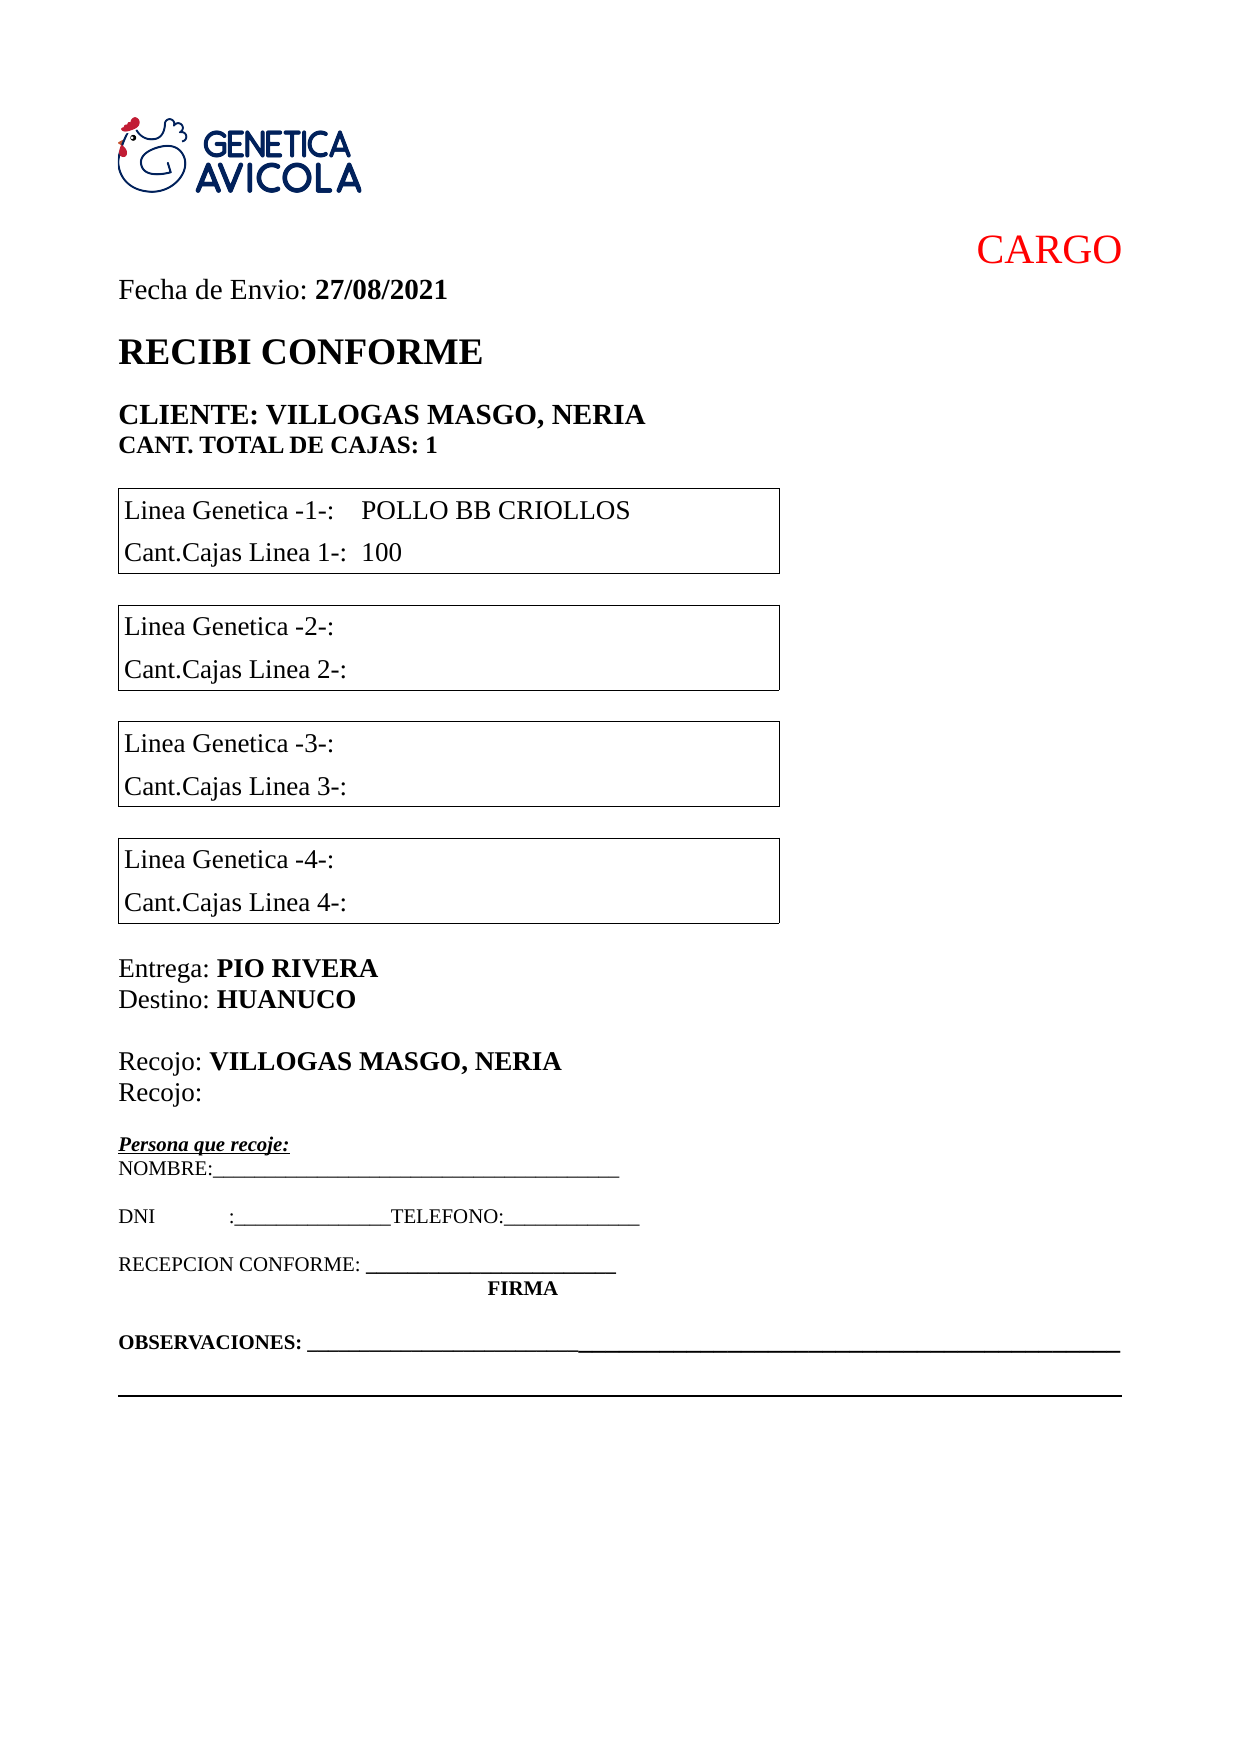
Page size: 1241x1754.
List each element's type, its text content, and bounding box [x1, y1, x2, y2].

table_cell [356, 722, 779, 764]
text RECIBI CONFORME [118, 330, 1122, 373]
table_cell Cant.Cajas Linea 3-: [119, 764, 356, 806]
table_cell [356, 839, 779, 880]
text Destino: HUANUCO [118, 983, 1122, 1014]
table_cell [118, 807, 356, 838]
table_cell [356, 764, 779, 806]
table_cell Linea Genetica -3-: [119, 722, 356, 764]
text Fecha de Envio: 27/08/2021 [118, 272, 1122, 306]
text CARGO [118, 224, 1122, 272]
table_cell [356, 574, 779, 604]
table_cell Cant.Cajas Linea 4-: [119, 880, 356, 923]
text CANT. TOTAL DE CAJAS: 1 [118, 431, 1122, 459]
table_cell Linea Genetica -4-: [119, 839, 356, 880]
table_cell [118, 574, 356, 604]
text NOMBRE:_______________________________________ [118, 1156, 1122, 1180]
text Entrega: PIO RIVERA [118, 952, 1122, 983]
text Recojo: [118, 1076, 1122, 1108]
table_cell [356, 880, 779, 923]
table_cell [356, 606, 779, 647]
table_header Linea Genetica -1-: [119, 489, 356, 531]
text CLIENTE: VILLOGAS MASGO, NERIA [118, 397, 1122, 431]
text Recojo: VILLOGAS MASGO, NERIA [118, 1045, 1122, 1076]
text DNI :_______________TELEFONO:_____________ [118, 1204, 1122, 1228]
table_cell [118, 691, 356, 721]
text RECEPCION CONFORME: ________________________ [118, 1252, 1122, 1276]
text OBSERVACIONES: __________________________________________________________________ [118, 1324, 1122, 1355]
table_cell Cant.Cajas Linea 1-: [119, 531, 356, 573]
table_cell [356, 647, 779, 690]
table_header POLLO BB CRIOLLOS [356, 489, 779, 531]
text Persona que recoje: [118, 1132, 1122, 1156]
picture [117, 117, 362, 193]
text FIRMA [118, 1276, 1122, 1300]
table_cell Linea Genetica -2-: [119, 606, 356, 647]
table_cell [356, 691, 779, 721]
table_cell [356, 807, 779, 838]
table_cell Cant.Cajas Linea 2-: [119, 647, 356, 690]
table_cell 100 [356, 531, 779, 573]
